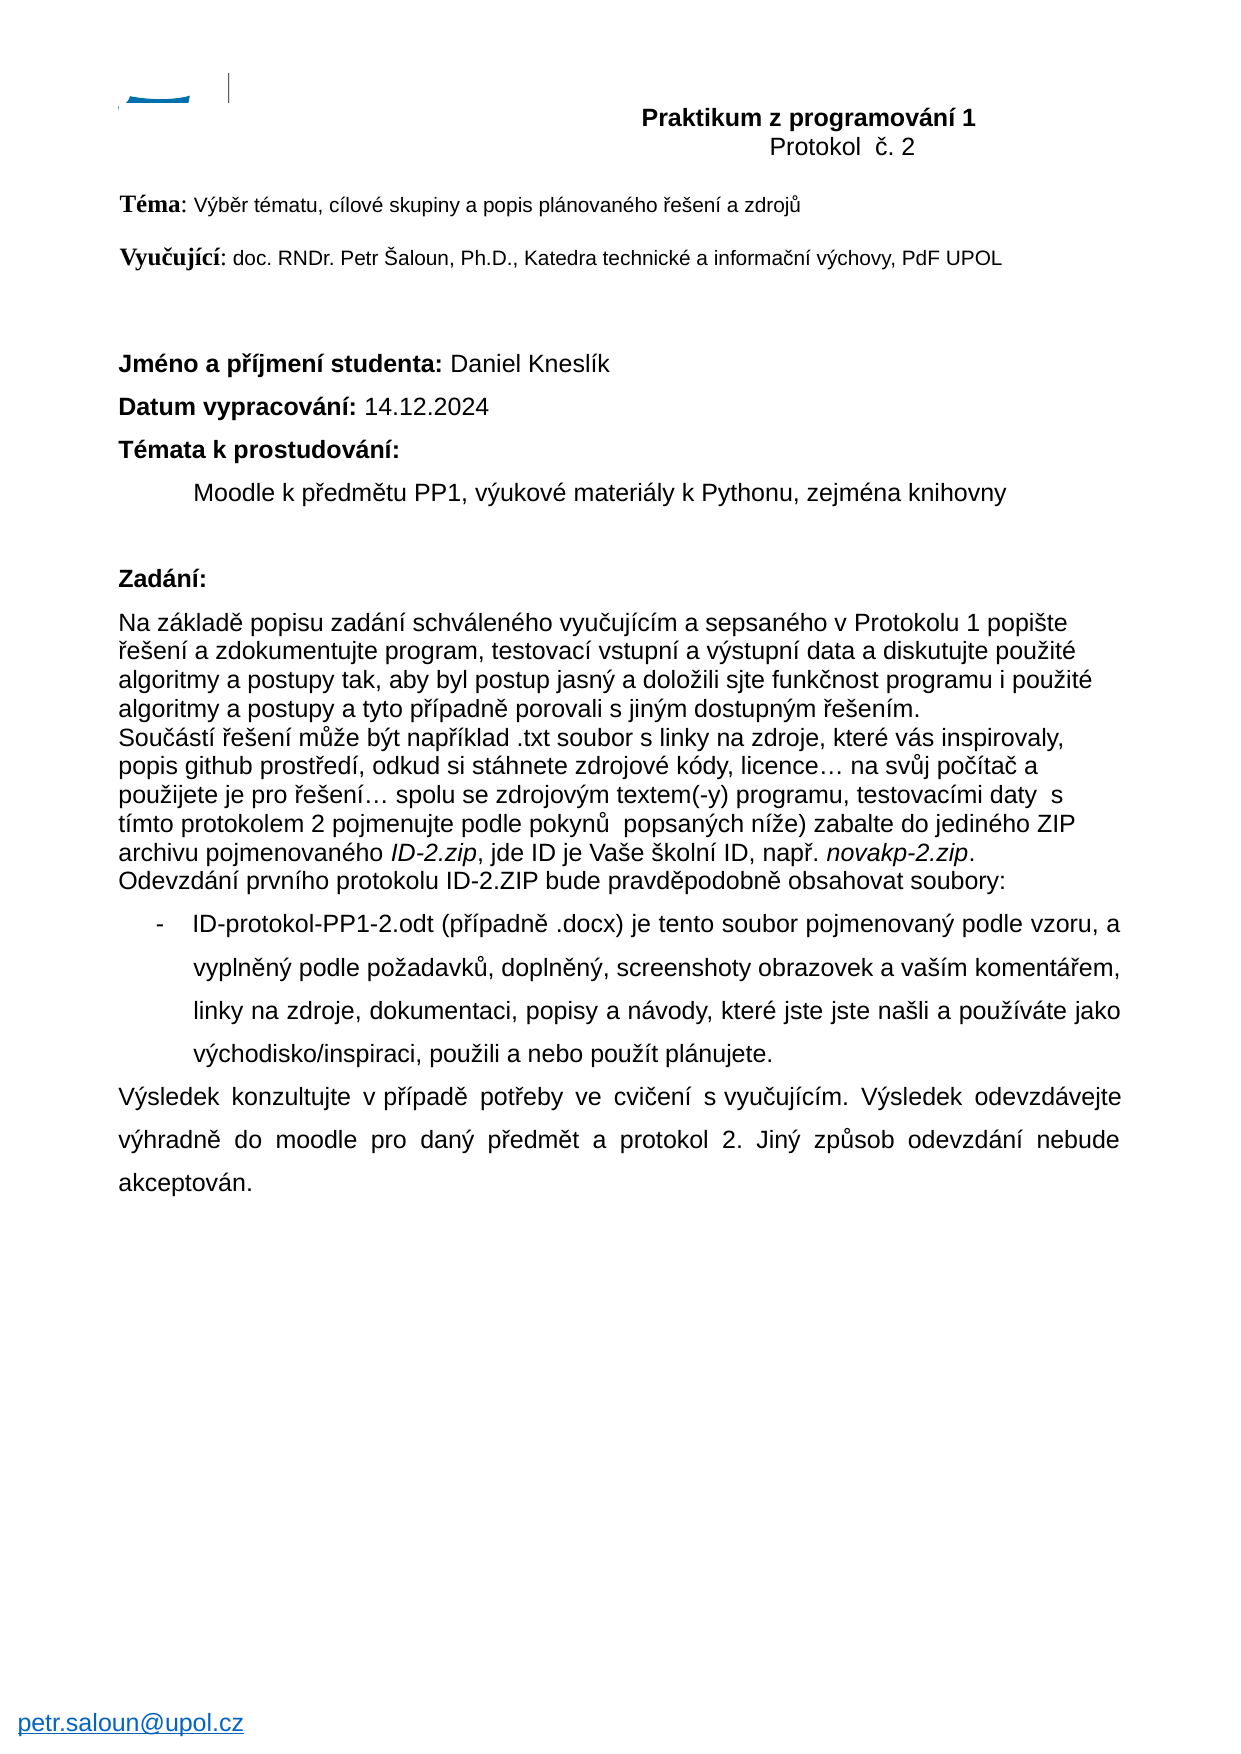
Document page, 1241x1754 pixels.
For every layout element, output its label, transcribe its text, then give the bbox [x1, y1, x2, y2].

text Odevzdání prvního protokolu ID-2.ZIP bude pravděpodobně obsahovat soubory: [118, 866, 1122, 895]
list ID-protokol-PP1-2.odt (případně .docx) je tento soubor pojmenovaný podle vzoru, a vyplněný podle požadavků, doplněný, screenshoty obrazovek a vaším komentářem, linky na zdroje, dokumentaci, popisy a návody, které jste jste našli a používáte jako východisko/inspiraci, použili a nebo použít plánujete. [156, 909, 1122, 1068]
text Vyučující: doc. RNDr. Petr Šaloun, Ph.D., Katedra technické a informační výchovy, PdF UPOL [119, 242, 1122, 271]
text Zadání: [118, 564, 1122, 593]
text Protokol č. 2 [119, 132, 1122, 161]
text Moodle k předmětu PP1, výukové materiály k Pythonu, zejména knihovny [193, 478, 1122, 507]
text Součástí řešení může být například .txt soubor s linky na zdroje, které vás inspirovaly, popis github prostředí, odkud si stáhnete zdrojové kódy, licence… na svůj počítač a použijete je pro řešení… spolu se zdrojovým textem(-y) programu, testovacími daty s tímto protokolem 2 pojmenujte podle pokynů popsaných níže) zabalte do jediného ZIP archivu pojmenovaného ID-2.zip, jde ID je Vaše školní ID, např. novakp-2.zip. [118, 723, 1122, 866]
text Datum vypracování: 14.12.2024 [118, 392, 1122, 421]
text Téma: Výběr tématu, cílové skupiny a popis plánovaného řešení a zdrojů [119, 189, 1122, 218]
text Výsledek konzultujte v případě potřeby ve cvičení s vyučujícím. Výsledek odevzdávejte výhradně do moodle pro daný předmět a protokol 2. Jiný způsob odevzdání nebude akceptován. [118, 1082, 1122, 1197]
text Jméno a příjmení studenta: Daniel Kneslík [118, 349, 1122, 378]
text Témata k prostudování: [118, 435, 1122, 464]
text Praktikum z programování 1 [119, 103, 1122, 132]
text Na základě popisu zadání schváleného vyučujícím a sepsaného v Protokolu 1 popište řešení a zdokumentujte program, testovací vstupní a výstupní data a diskutujte použité algoritmy a postupy tak, aby byl postup jasný a doložili sjte funkčnost programu i použité algoritmy a postupy a tyto případně porovali s jiným dostupným řešením. [118, 608, 1122, 723]
